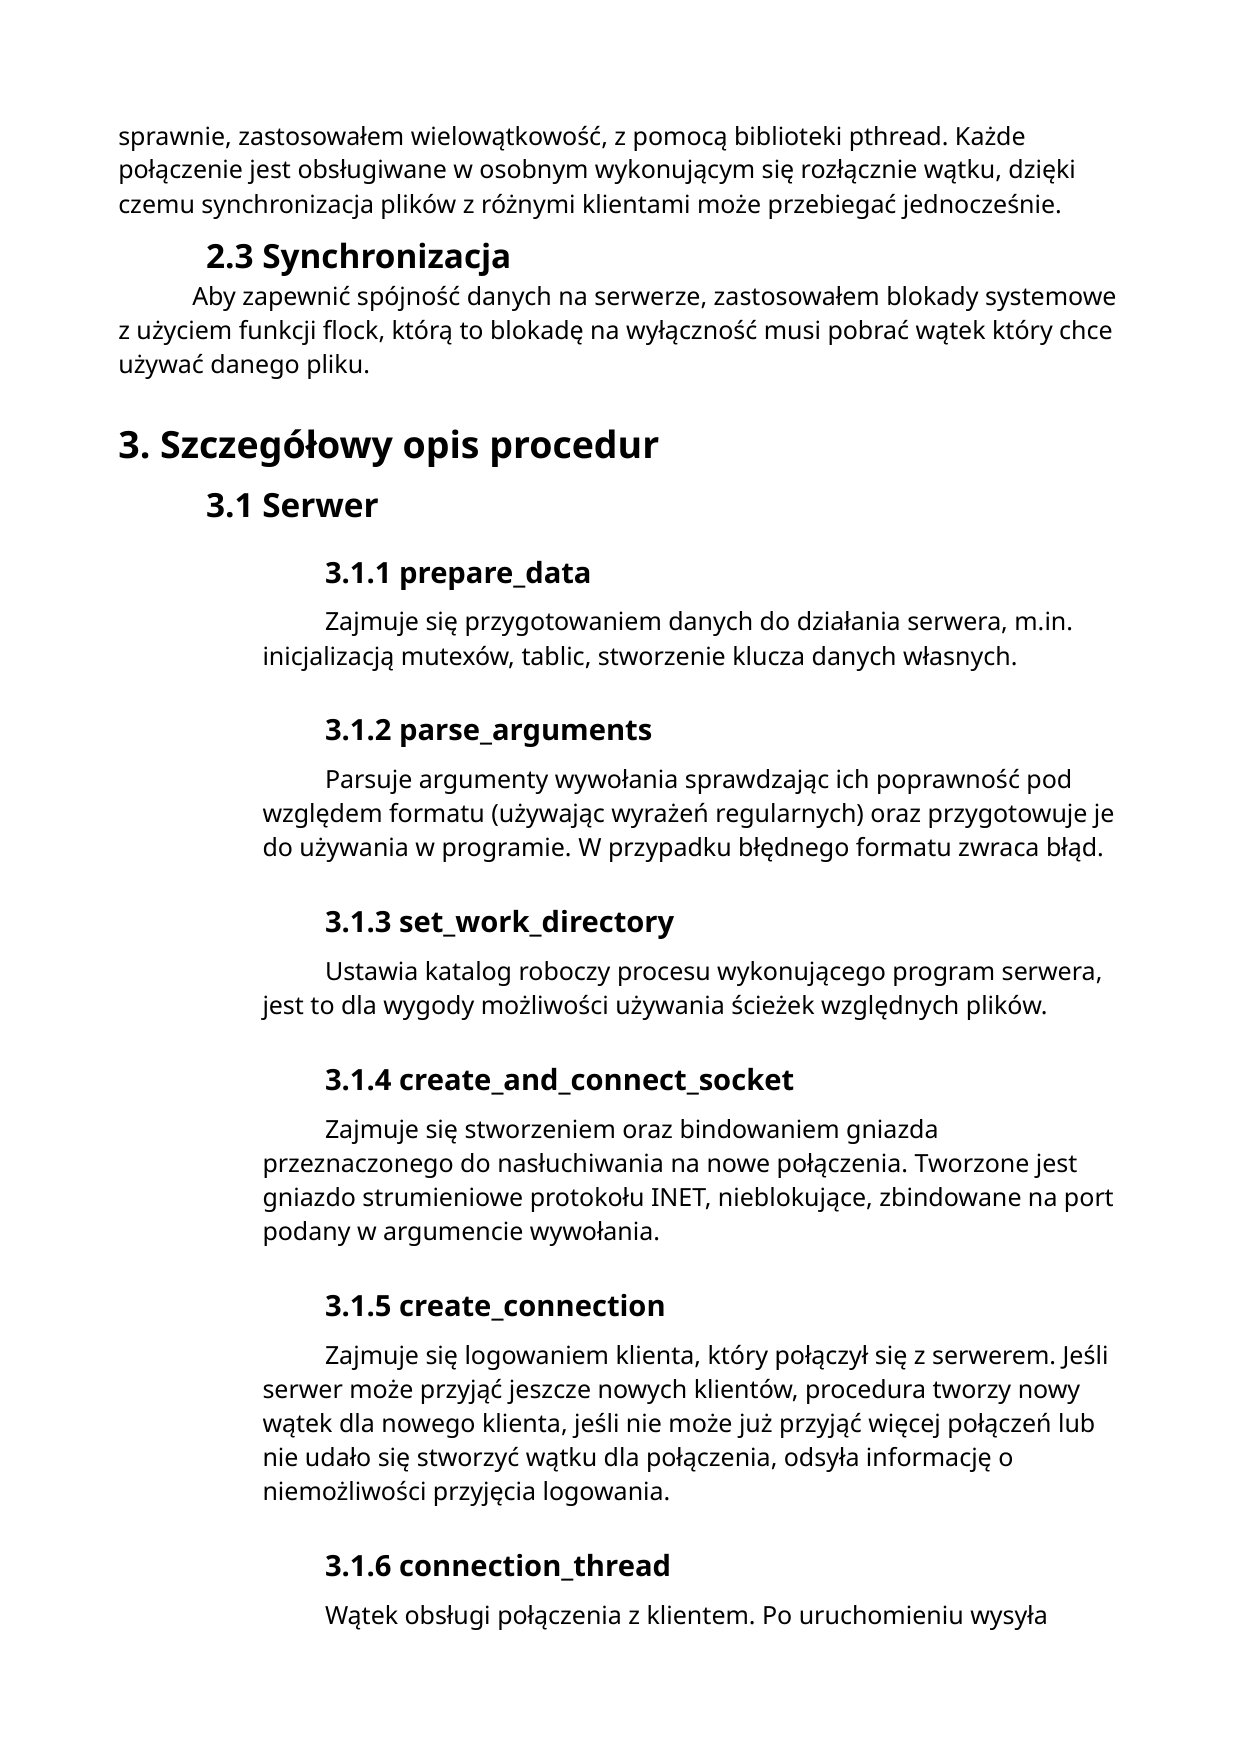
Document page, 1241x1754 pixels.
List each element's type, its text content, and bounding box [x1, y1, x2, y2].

subtitle 3. Szczegółowy opis procedur [118, 418, 1122, 469]
text Ustawia katalog roboczy procesu wykonującego program serwera, jest to dla wygody możliwości używania ścieżek względnych plików. [262, 954, 1122, 1022]
subtitle 3.1.5 create_connection [262, 1285, 1122, 1325]
subtitle 3.1.1 prepare_data [262, 552, 1122, 592]
subtitle 2.3 Synchronizacja [206, 233, 1122, 278]
text Zajmuje się stworzeniem oraz bindowaniem gniazda przeznaczonego do nasłuchiwania na nowe połączenia. Tworzone jest gniazdo strumieniowe protokołu INET, nieblokujące, zbindowane na port podany w argumencie wywołania. [262, 1112, 1122, 1248]
subtitle 3.1 Serwer [206, 481, 1122, 527]
subtitle 3.1.4 create_and_connect_socket [262, 1059, 1122, 1099]
text Zajmuje się logowaniem klienta, który połączył się z serwerem. Jeśli serwer może przyjąć jeszcze nowych klientów, procedura tworzy nowy wątek dla nowego klienta, jeśli nie może już przyjąć więcej połączeń lub nie udało się stworzyć wątku dla połączenia, odsyła informację o niemożliwości przyjęcia logowania. [262, 1337, 1122, 1508]
text sprawnie, zastosowałem wielowątkowość, z pomocą biblioteki pthread. Każde połączenie jest obsługiwane w osobnym wykonującym się rozłącznie wątku, dzięki czemu synchronizacja plików z różnymi klientami może przebiegać jednocześnie. [118, 118, 1122, 220]
subtitle 3.1.3 set_work_directory [262, 902, 1122, 941]
subtitle 3.1.6 connection_thread [262, 1545, 1122, 1585]
text Zajmuje się przygotowaniem danych do działania serwera, m.in. inicjalizacją mutexów, tablic, stworzenie klucza danych własnych. [262, 604, 1122, 672]
subtitle 3.1.2 parse_arguments [262, 710, 1122, 749]
text Wątek obsługi połączenia z klientem. Po uruchomieniu wysyła [262, 1597, 1122, 1632]
text Aby zapewnić spójność danych na serwerze, zastosowałem blokady systemowe z użyciem funkcji flock, którą to blokadę na wyłączność musi pobrać wątek który chce używać danego pliku. [118, 278, 1122, 380]
text Parsuje argumenty wywołania sprawdzając ich poprawność pod względem formatu (używając wyrażeń regularnych) oraz przygotowuje je do używania w programie. W przypadku błędnego formatu zwraca błąd. [262, 762, 1122, 864]
